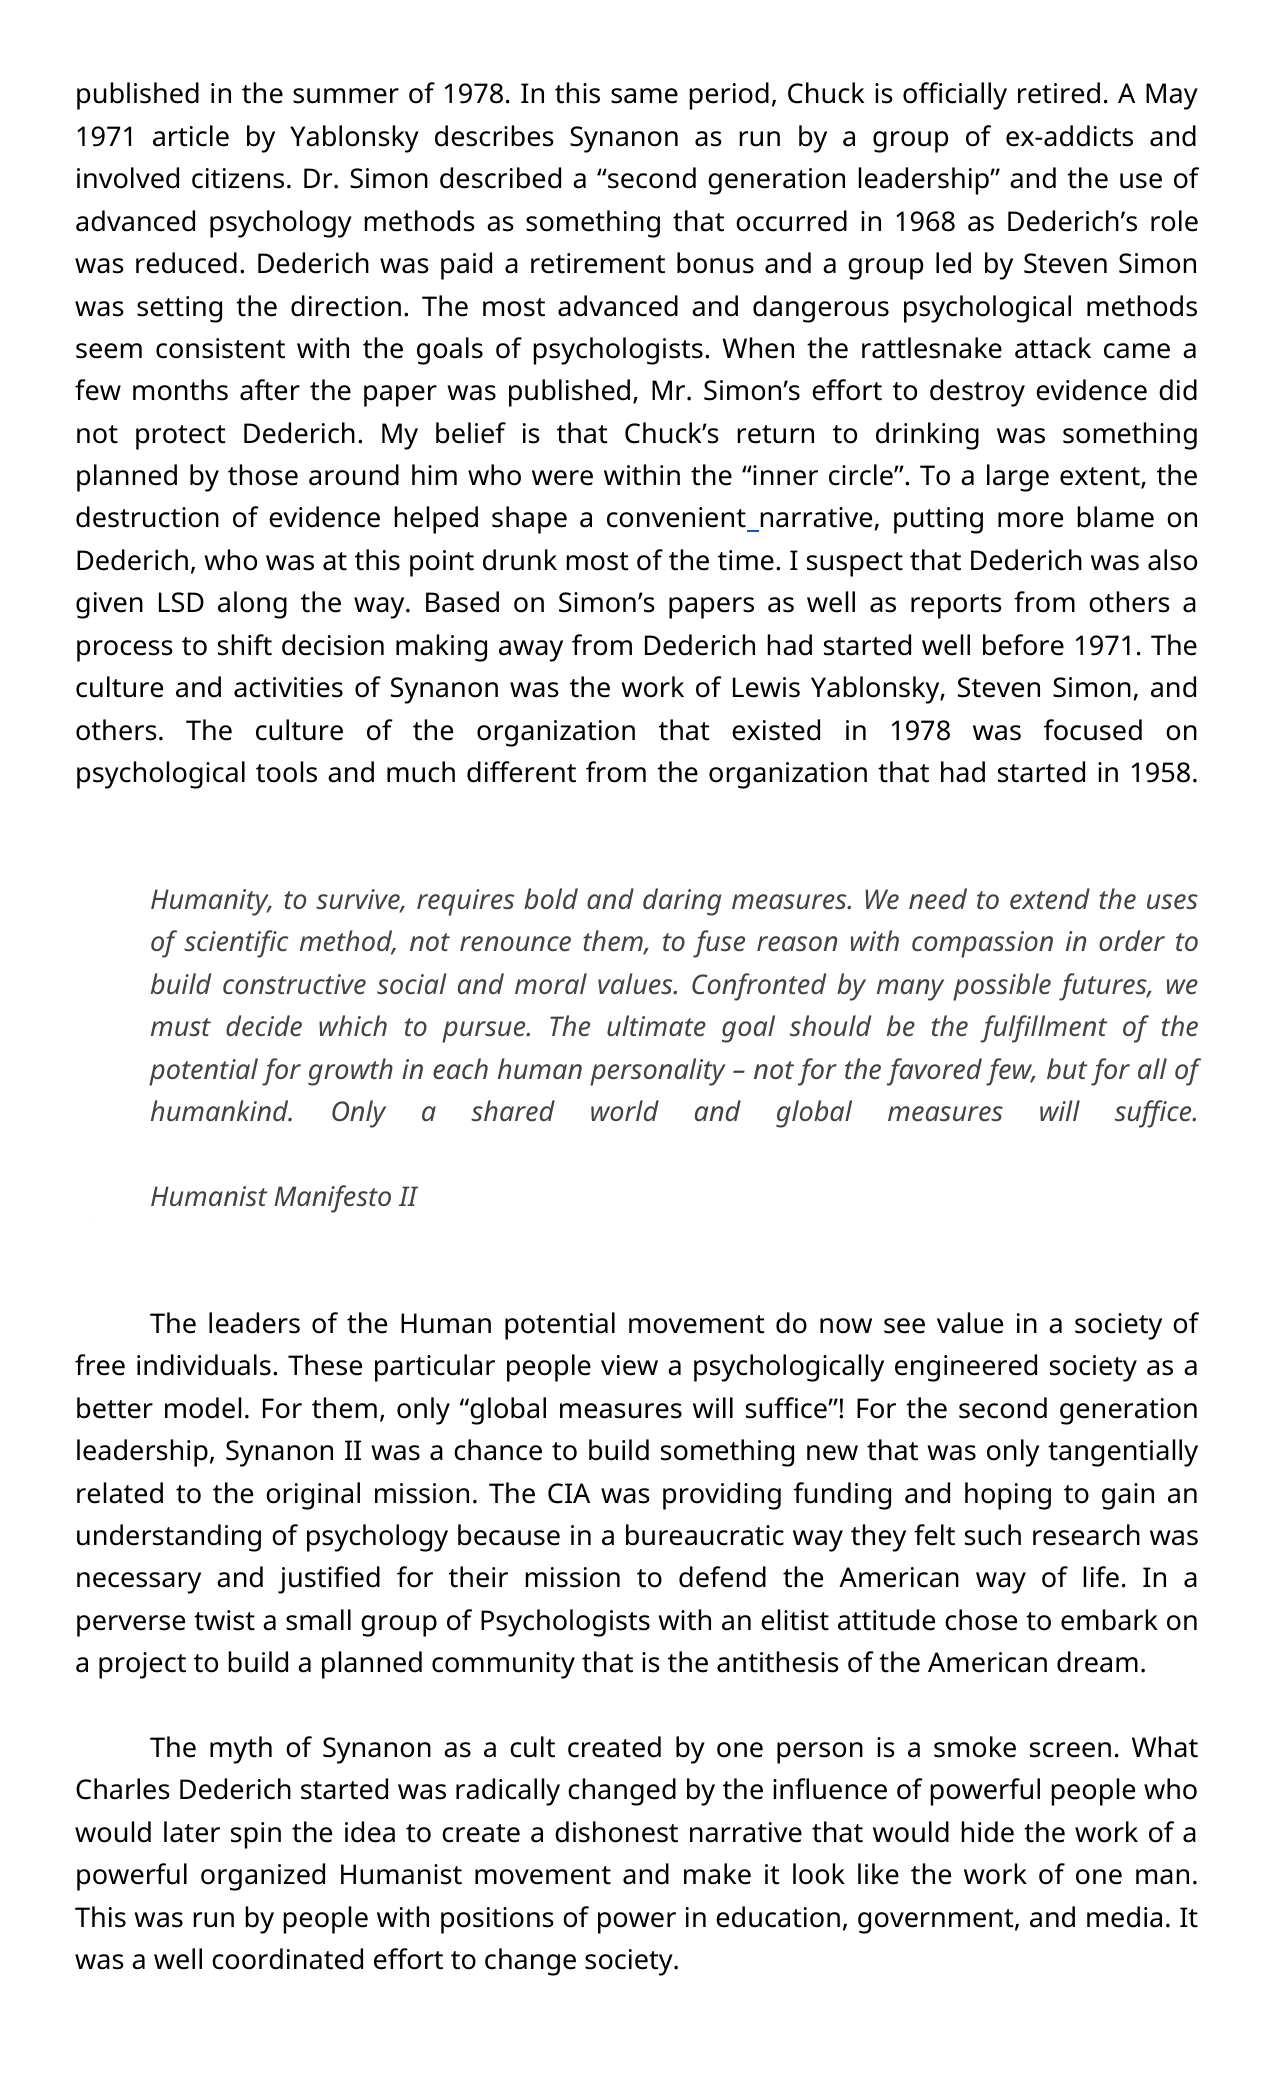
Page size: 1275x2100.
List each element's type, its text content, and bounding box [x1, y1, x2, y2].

text Humanity, to survive, requires bold and daring measures. We need to extend the uses of scientific method, not renounce them, to fuse reason with compassion in order to build constructive social and moral values. Confronted by many possible futures, we must decide which to pursue. The ultimate goal should be the fulfillment of the potential for growth in each human personality – not for the favored few, but for all of humankind. Only a shared world and global measures will suffice. Humanist Manifesto II [150, 881, 1200, 1214]
text published in the summer of 1978. In this same period, Chuck is officially retired. A May 1971 article by Yablonsky describes Synanon as run by a group of ex-addicts and involved citizens. Dr. Simon described a “second generation leadership” and the use of advanced psychology methods as something that occurred in 1968 as Dederich’s role was reduced. Dederich was paid a retirement bonus and a group led by Steven Simon was setting the direction. The most advanced and dangerous psychological methods seem consistent with the goals of psychologists. When the rattlesnake attack came a few months after the paper was published, Mr. Simon’s effort to destroy evidence did not protect Dederich. My belief is that Chuck’s return to drinking was something planned by those around him who were within the “inner circle”. To a large extent, the destruction of evidence helped shape a convenient narrative, putting more blame on Dederich, who was at this point drunk most of the time. I suspect that Dederich was also given LSD along the way. Based on Simon’s papers as well as reports from others a process to shift decision making away from Dederich had started well before 1971. The culture and activities of Synanon was the work of Lewis Yablonsky, Steven Simon, and others. The culture of the organization that existed in 1978 was focused on psychological tools and much different from the organization that had started in 1958. [75, 75, 1200, 833]
text The myth of Synanon as a cult created by one person is a smoke screen. What Charles Dederich started was radically changed by the influence of powerful people who would later spin the idea to create a dishonest narrative that would hide the work of a powerful organized Humanist movement and make it look like the work of one man. This was run by people with positions of power in education, government, and media. It was a well coordinated effort to change society. [75, 1728, 1200, 1977]
text The leaders of the Human potential movement do now see value in a society of free individuals. These particular people view a psychologically engineered society as a better model. For them, only “global measures will suffice”! For the second generation leadership, Synanon II was a chance to build something new that was only tangentially related to the original mission. The CIA was providing funding and hoping to gain an understanding of psychology because in a bureaucratic way they felt such research was necessary and justified for their mission to defend the American way of life. In a perverse twist a small group of Psychologists with an elitist attitude chose to embark on a project to build a planned community that is the antithesis of the American dream. [75, 1304, 1200, 1681]
